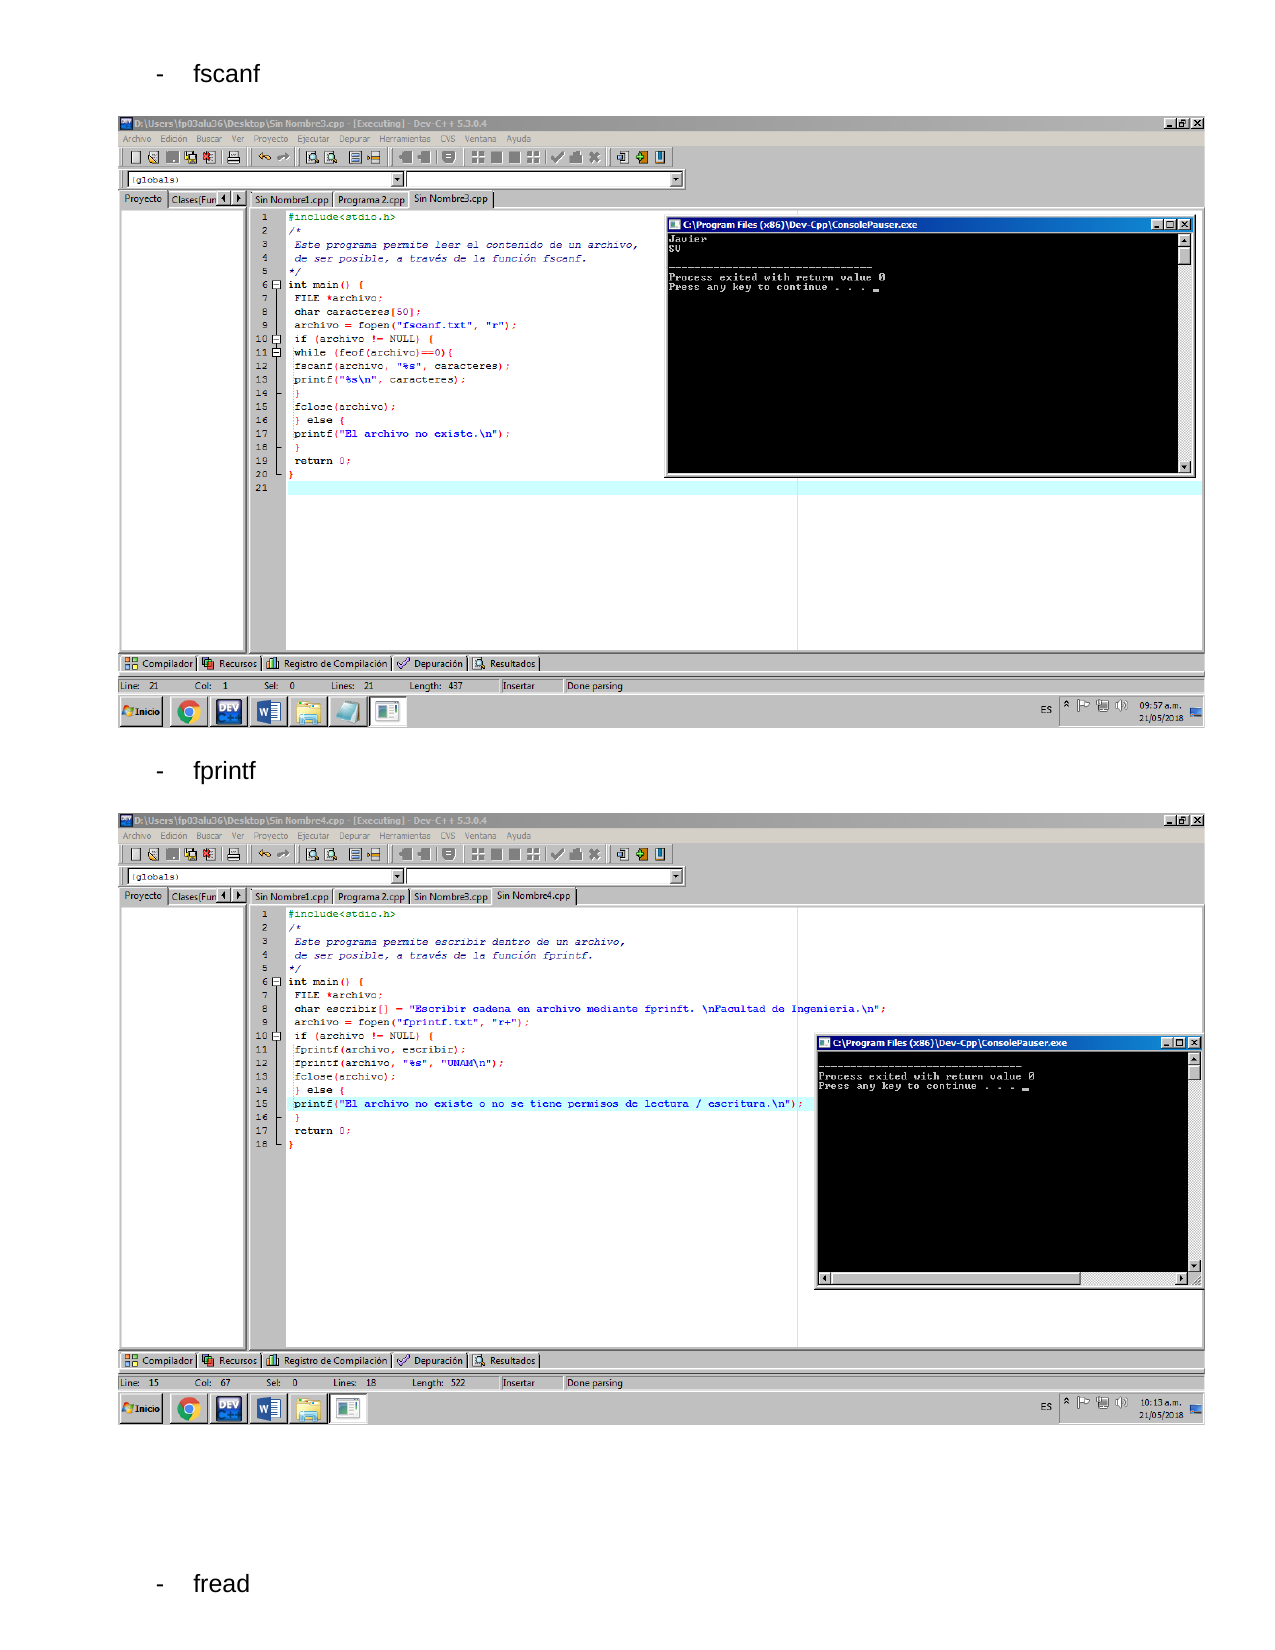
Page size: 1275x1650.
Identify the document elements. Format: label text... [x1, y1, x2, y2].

list fscanf [156, 59, 1205, 88]
list fread [156, 1568, 1205, 1597]
list fprintf [156, 756, 1205, 785]
